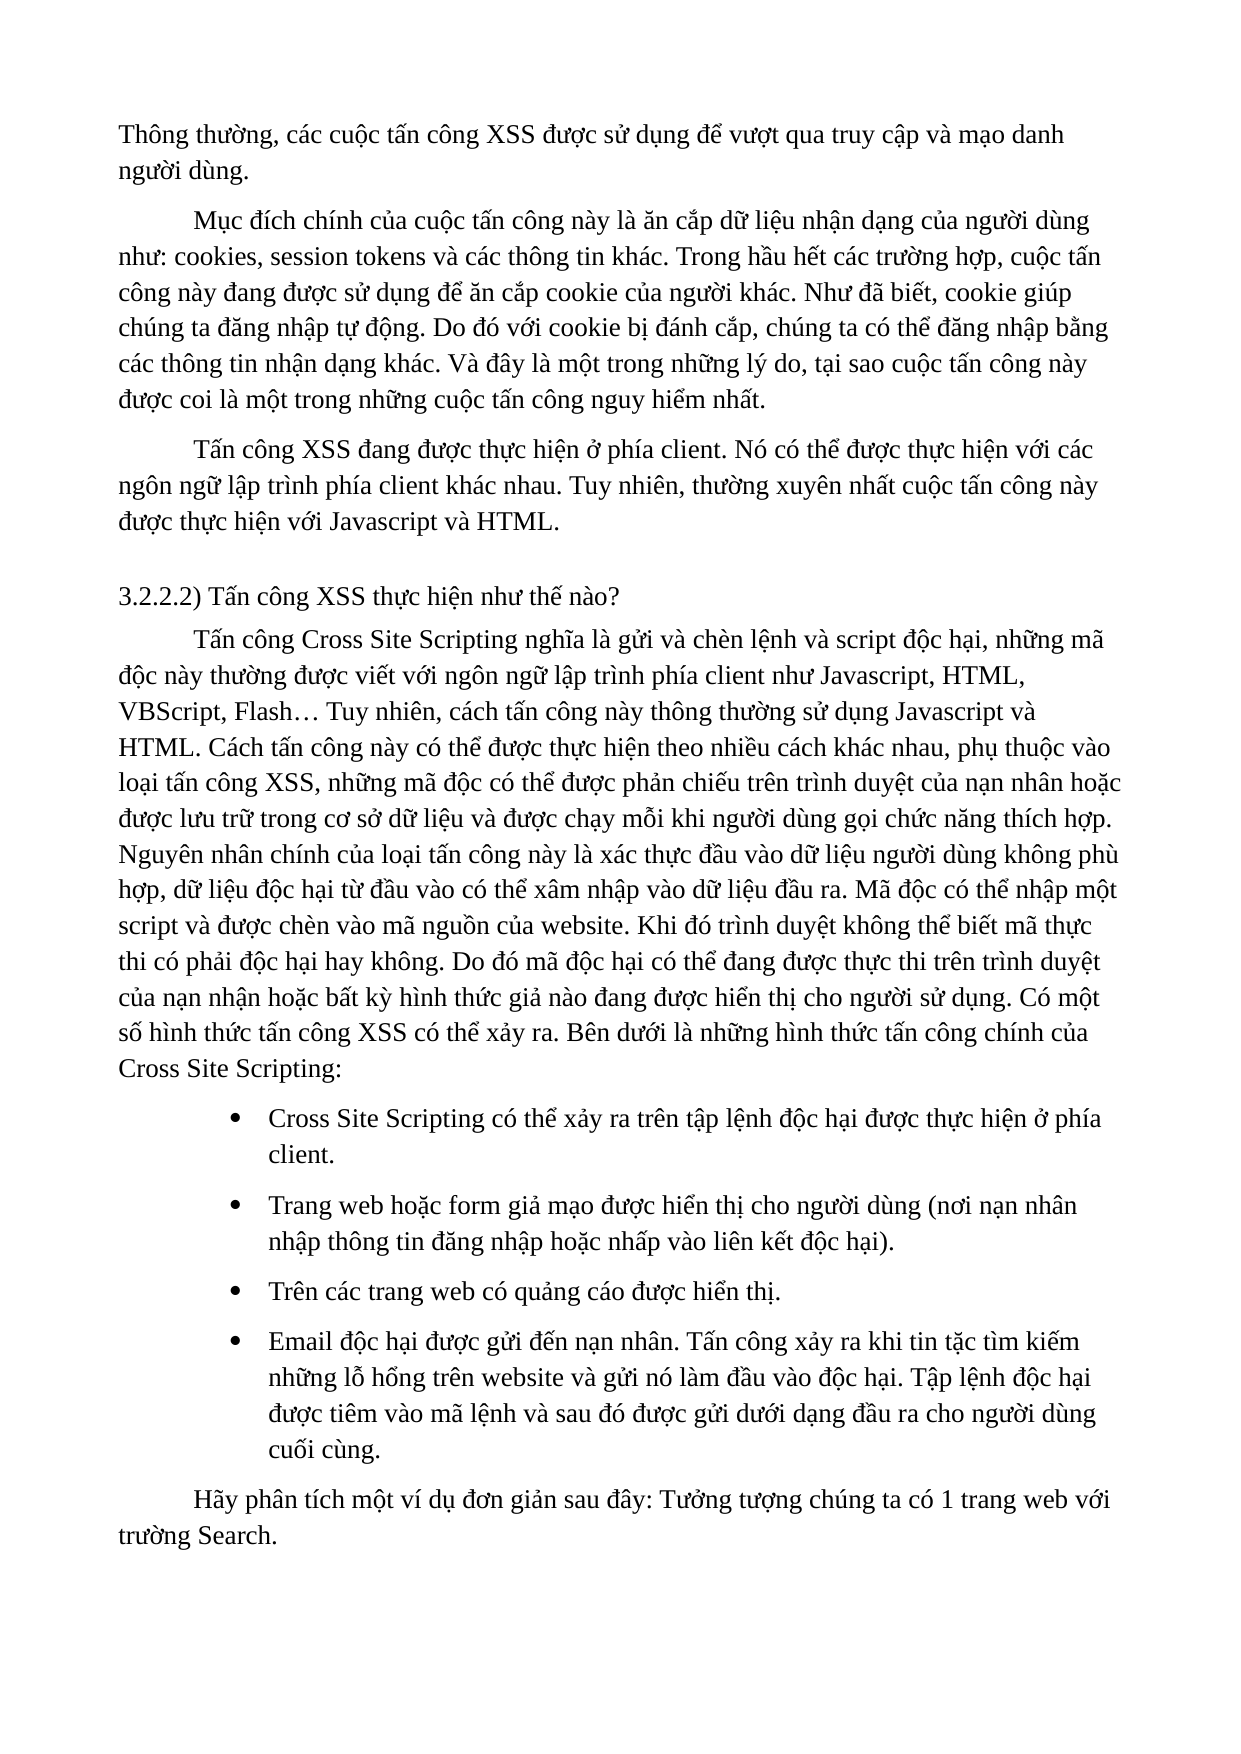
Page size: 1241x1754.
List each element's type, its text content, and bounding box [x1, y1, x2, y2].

list Trên các trang web có quảng cáo được hiển thị. [231, 1275, 1122, 1306]
text Hãy phân tích một ví dụ đơn giản sau đây: Tưởng tượng chúng ta có 1 trang web với trường Search. [118, 1483, 1122, 1550]
list Cross Site Scripting có thể xảy ra trên tập lệnh độc hại được thực hiện ở phía client. [231, 1103, 1122, 1169]
text Mục đích chính của cuộc tấn công này là ăn cắp dữ liệu nhận dạng của người dùng như: cookies, session tokens và các thông tin khác. Trong hầu hết các trường hợp, cuộc tấn công này đang được sử dụng để ăn cắp cookie của người khác. Như đã biết, cookie giúp chúng ta đăng nhập tự động. Do đó với cookie bị đánh cắp, chúng ta có thể đăng nhập bằng các thông tin nhận dạng khác. Và đây là một trong những lý do, tại sao cuộc tấn công này được coi là một trong những cuộc tấn công nguy hiểm nhất. [118, 204, 1122, 414]
list Trang web hoặc form giả mạo được hiển thị cho người dùng (nơi nạn nhân nhập thông tin đăng nhập hoặc nhấp vào liên kết độc hại). [231, 1189, 1122, 1256]
text Tấn công XSS đang được thực hiện ở phía client. Nó có thể được thực hiện với các ngôn ngữ lập trình phía client khác nhau. Tuy nhiên, thường xuyên nhất cuộc tấn công này được thực hiện với Javascript và HTML. [118, 433, 1122, 536]
text Tấn công Cross Site Scripting nghĩa là gửi và chèn lệnh và script độc hại, những mã độc này thường được viết với ngôn ngữ lập trình phía client như Javascript, HTML, VBScript, Flash… Tuy nhiên, cách tấn công này thông thường sử dụng Javascript và HTML. Cách tấn công này có thể được thực hiện theo nhiều cách khác nhau, phụ thuộc vào loại tấn công XSS, những mã độc có thể được phản chiếu trên trình duyệt của nạn nhân hoặc được lưu trữ trong cơ sở dữ liệu và được chạy mỗi khi người dùng gọi chức năng thích hợp. Nguyên nhân chính của loại tấn công này là xác thực đầu vào dữ liệu người dùng không phù hợp, dữ liệu độc hại từ đầu vào có thể xâm nhập vào dữ liệu đầu ra. Mã độc có thể nhập một script và được chèn vào mã nguồn của website. Khi đó trình duyệt không thể biết mã thực thi có phải độc hại hay không. Do đó mã độc hại có thể đang được thực thi trên trình duyệt của nạn nhận hoặc bất kỳ hình thức giả nào đang được hiển thị cho người sử dụng. Có một số hình thức tấn công XSS có thể xảy ra. Bên dưới là những hình thức tấn công chính của Cross Site Scripting: [118, 623, 1122, 1083]
text Thông thường, các cuộc tấn công XSS được sử dụng để vượt qua truy cập và mạo danh người dùng. [118, 118, 1122, 185]
list Email độc hại được gửi đến nạn nhân. Tấn công xảy ra khi tin tặc tìm kiếm những lỗ hổng trên website và gửi nó làm đầu vào độc hại. Tập lệnh độc hại được tiêm vào mã lệnh và sau đó được gửi dưới dạng đầu ra cho người dùng cuối cùng. [231, 1325, 1122, 1464]
subtitle 3.2.2.2) Tấn công XSS thực hiện như thế nào? [118, 580, 1122, 611]
